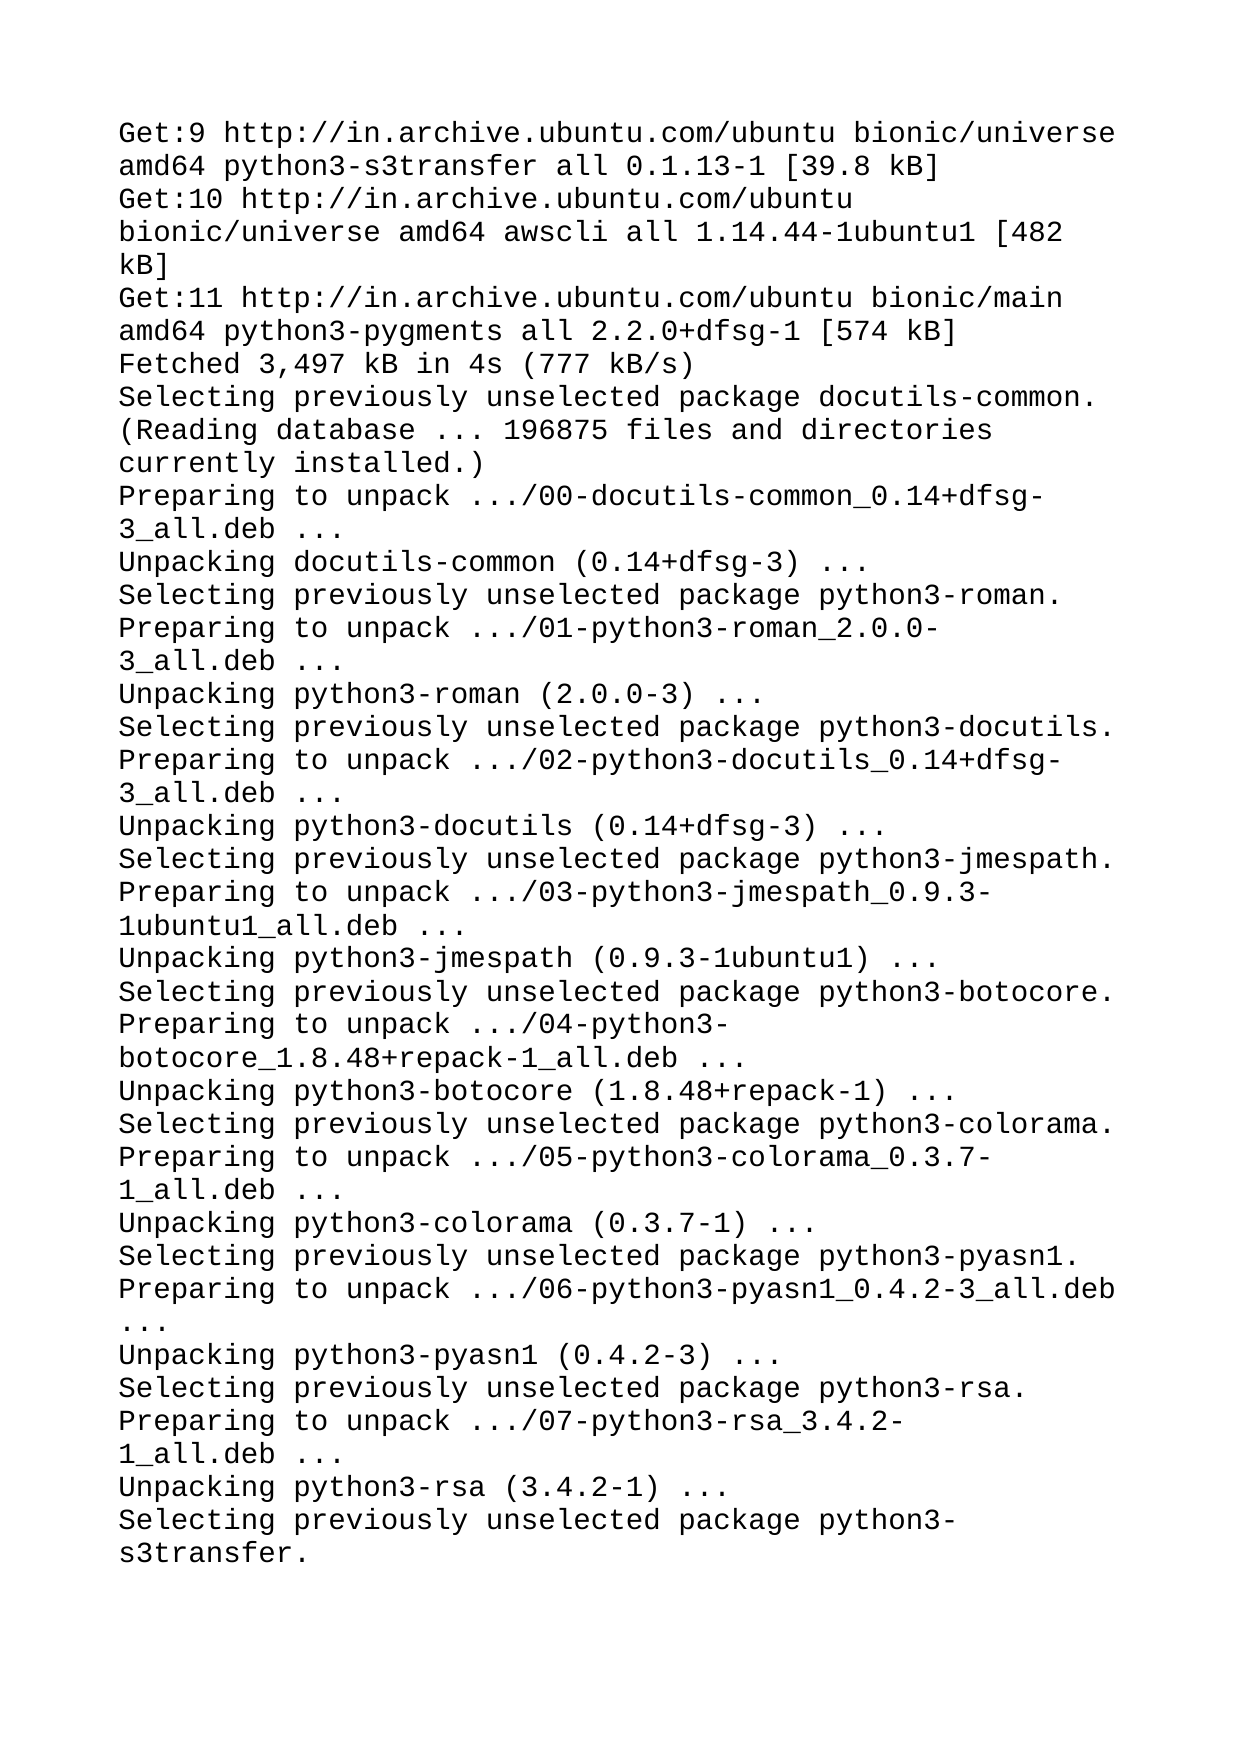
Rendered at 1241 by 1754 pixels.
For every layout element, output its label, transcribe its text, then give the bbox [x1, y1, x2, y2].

text Unpacking python3-docutils (0.14+dfsg-3) ... [118, 812, 1122, 844]
text Unpacking python3-pyasn1 (0.4.2-3) ... [118, 1340, 1122, 1373]
text Preparing to unpack .../03-python3-jmespath_0.9.3-1ubuntu1_all.deb ... [118, 878, 1122, 944]
text Get:11 http://in.archive.ubuntu.com/ubuntu bionic/main amd64 python3-pygments all 2.2.0+dfsg-1 [574 kB] [118, 283, 1122, 349]
text Selecting previously unselected package python3-pyasn1. [118, 1241, 1122, 1274]
text Get:9 http://in.archive.ubuntu.com/ubuntu bionic/universe amd64 python3-s3transfer all 0.1.13-1 [39.8 kB] [118, 118, 1122, 184]
text Selecting previously unselected package docutils-common. [118, 382, 1122, 415]
text (Reading database ... 196875 files and directories currently installed.) [118, 415, 1122, 481]
text Preparing to unpack .../07-python3-rsa_3.4.2-1_all.deb ... [118, 1406, 1122, 1472]
text Unpacking python3-botocore (1.8.48+repack-1) ... [118, 1076, 1122, 1109]
text Selecting previously unselected package python3-jmespath. [118, 844, 1122, 878]
text Preparing to unpack .../05-python3-colorama_0.3.7-1_all.deb ... [118, 1142, 1122, 1208]
text Selecting previously unselected package python3-s3transfer. [118, 1505, 1122, 1571]
text Selecting previously unselected package python3-rsa. [118, 1373, 1122, 1406]
text Unpacking python3-rsa (3.4.2-1) ... [118, 1472, 1122, 1505]
text Unpacking python3-jmespath (0.9.3-1ubuntu1) ... [118, 944, 1122, 977]
text Unpacking python3-colorama (0.3.7-1) ... [118, 1208, 1122, 1241]
text Selecting previously unselected package python3-botocore. [118, 977, 1122, 1010]
text Fetched 3,497 kB in 4s (777 kB/s) [118, 349, 1122, 382]
text Selecting previously unselected package python3-roman. [118, 580, 1122, 613]
text Preparing to unpack .../04-python3-botocore_1.8.48+repack-1_all.deb ... [118, 1010, 1122, 1076]
text Selecting previously unselected package python3-colorama. [118, 1109, 1122, 1142]
text Preparing to unpack .../01-python3-roman_2.0.0-3_all.deb ... [118, 613, 1122, 679]
text Preparing to unpack .../02-python3-docutils_0.14+dfsg-3_all.deb ... [118, 746, 1122, 812]
text Selecting previously unselected package python3-docutils. [118, 712, 1122, 746]
text Preparing to unpack .../00-docutils-common_0.14+dfsg-3_all.deb ... [118, 481, 1122, 547]
text Unpacking python3-roman (2.0.0-3) ... [118, 679, 1122, 712]
text Unpacking docutils-common (0.14+dfsg-3) ... [118, 547, 1122, 580]
text Get:10 http://in.archive.ubuntu.com/ubuntu bionic/universe amd64 awscli all 1.14.44-1ubuntu1 [482 kB] [118, 184, 1122, 283]
text Preparing to unpack .../06-python3-pyasn1_0.4.2-3_all.deb ... [118, 1274, 1122, 1340]
